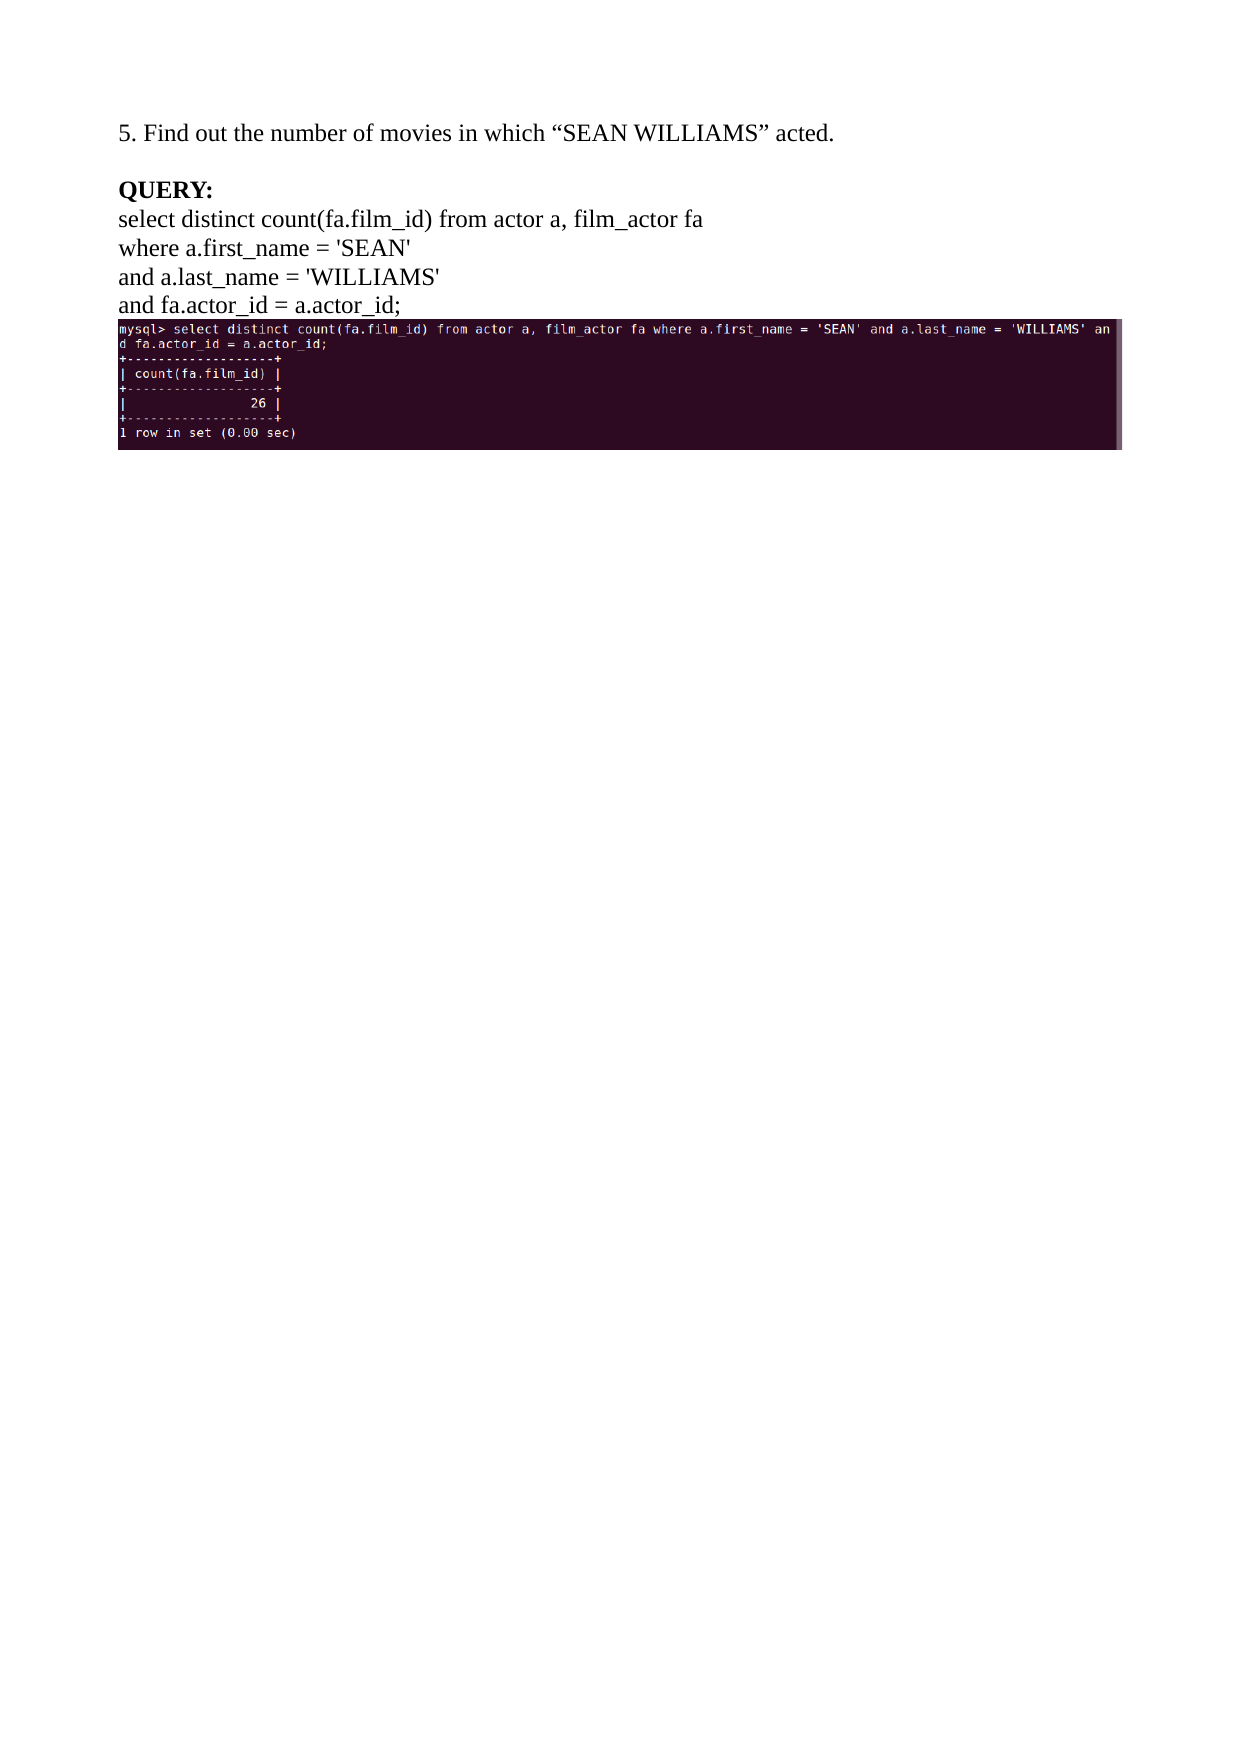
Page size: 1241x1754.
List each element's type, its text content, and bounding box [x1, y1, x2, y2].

text 5. Find out the number of movies in which “SEAN WILLIAMS” acted. [118, 118, 1122, 147]
text QUERY: [118, 176, 1122, 204]
text where a.first_name = 'SEAN' [118, 233, 1122, 262]
picture [118, 319, 1123, 450]
text select distinct count(fa.film_id) from actor a, film_actor fa [118, 204, 1122, 233]
text and a.last_name = 'WILLIAMS' [118, 262, 1122, 291]
text and fa.actor_id = a.actor_id; [118, 291, 1122, 319]
